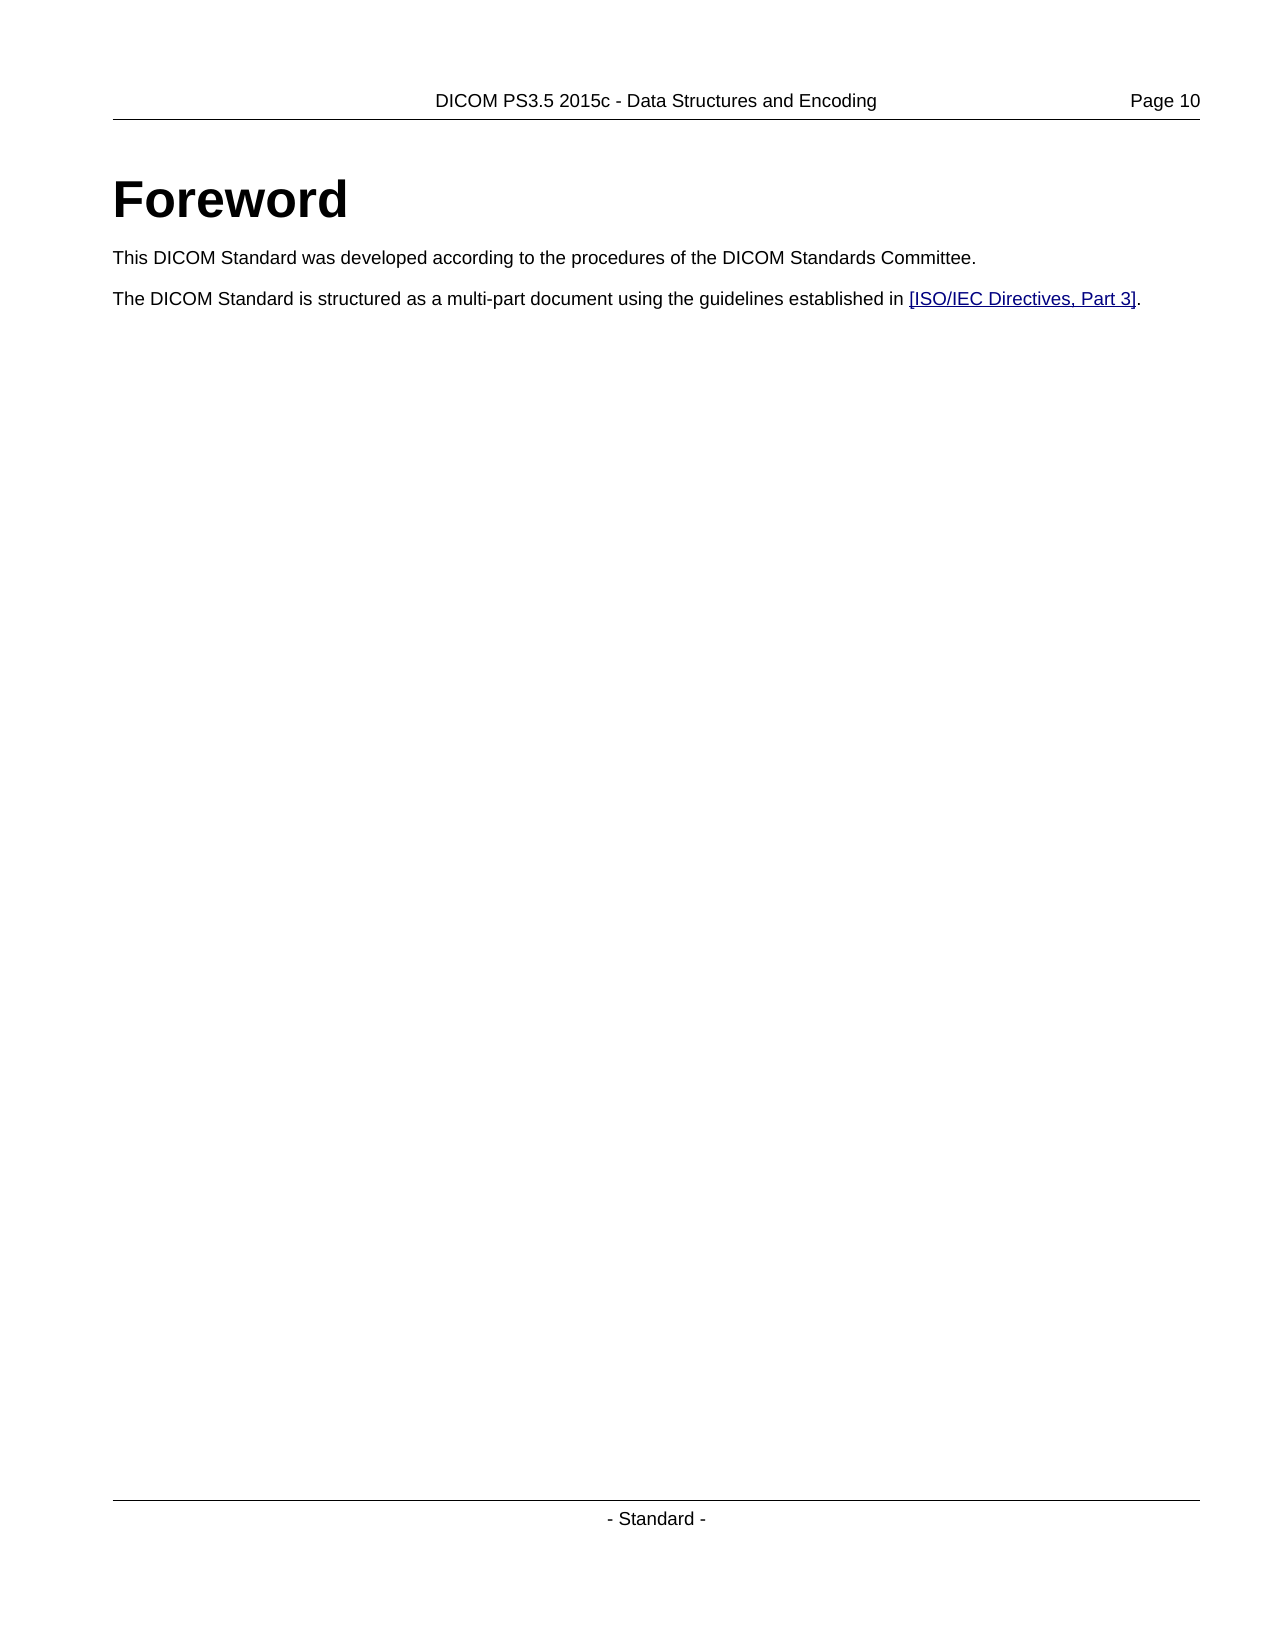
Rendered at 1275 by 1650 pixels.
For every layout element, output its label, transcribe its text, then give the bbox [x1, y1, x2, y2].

text Foreword [112, 169, 1200, 228]
text This DICOM Standard was developed according to the procedures of the DICOM Standards Committee. [112, 247, 1200, 269]
text The DICOM Standard is structured as a multi-part document using the guidelines established in [ISO/IEC Directives, Part 3]. [112, 287, 1200, 309]
